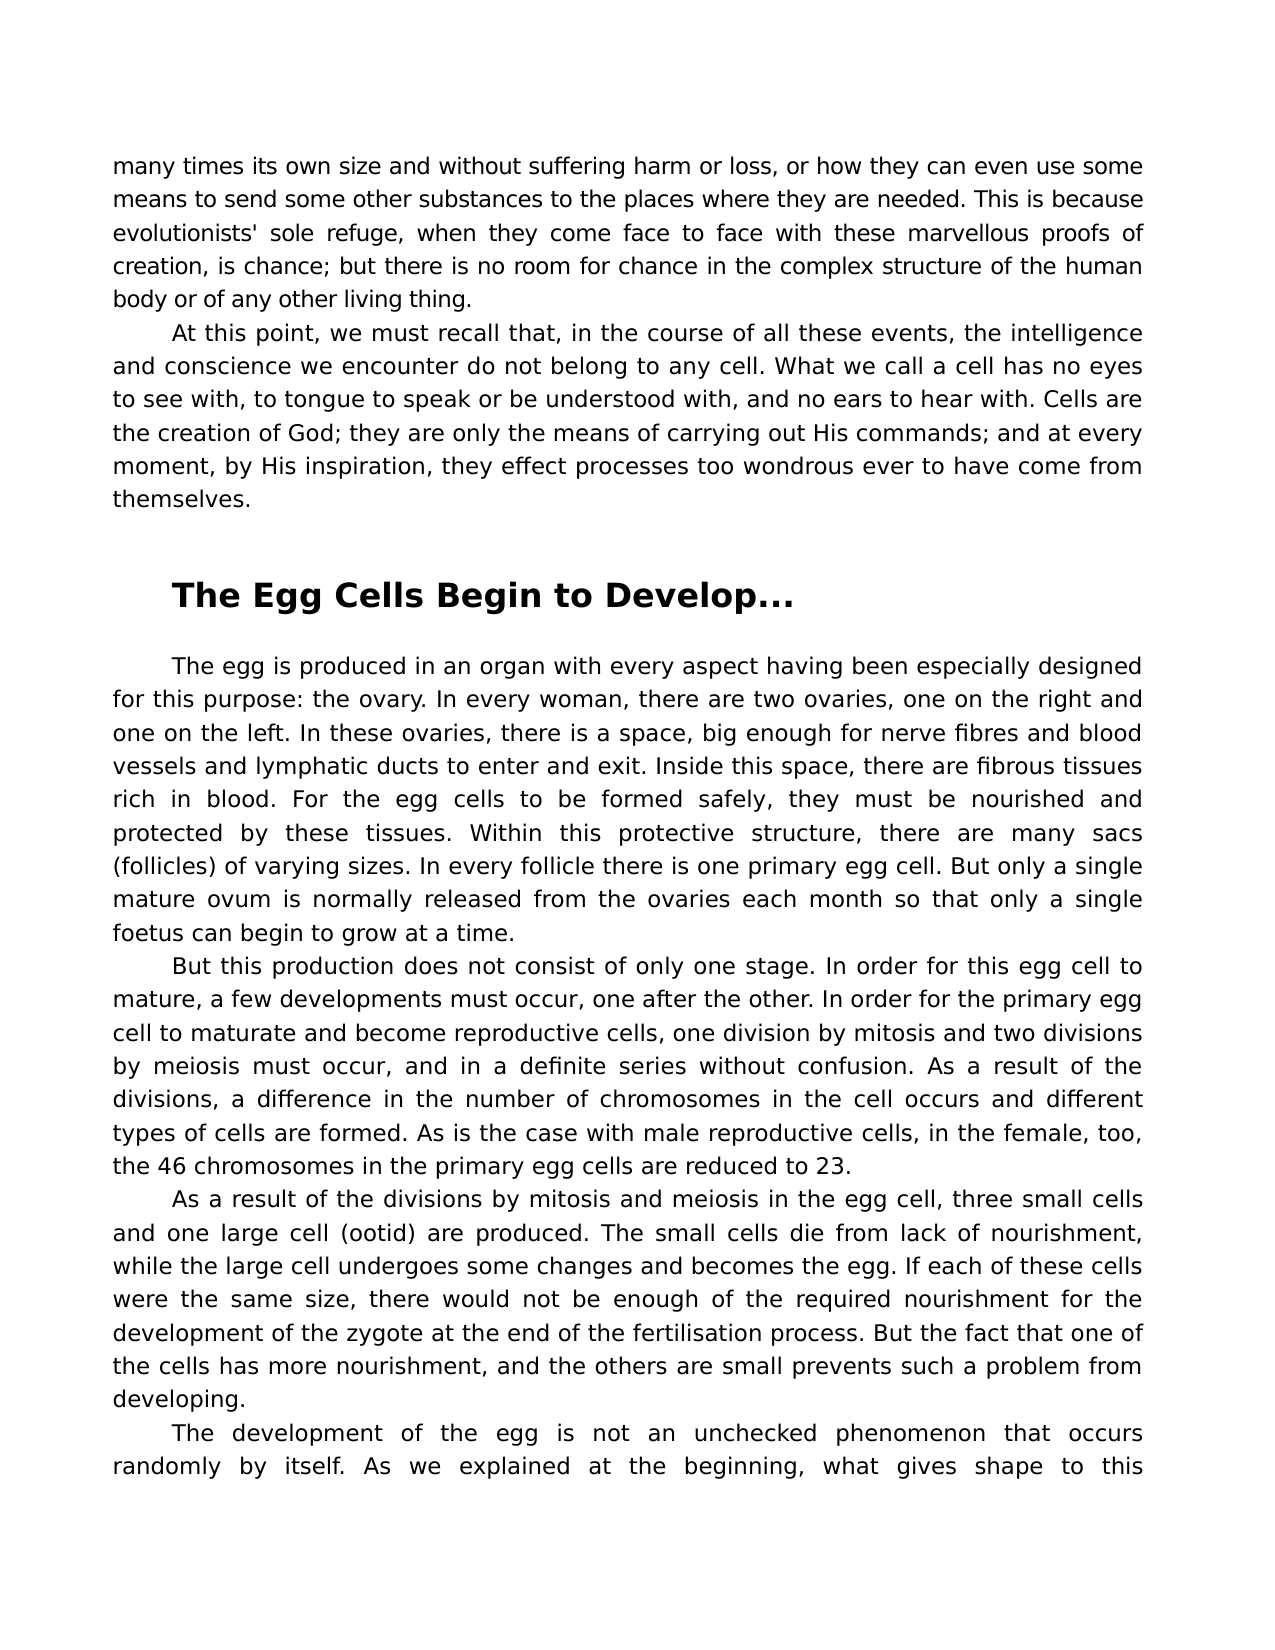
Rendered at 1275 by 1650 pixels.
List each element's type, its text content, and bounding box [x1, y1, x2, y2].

text But this production does not consist of only one stage. In order for this egg cell to mature, a few developments must occur, one after the other. In order for the primary egg cell to maturate and become reproductive cells, one division by mitosis and two divisions by meiosis must occur, and in a definite series without confusion. As a result of the divisions, a difference in the number of chromosomes in the cell occurs and different types of cells are formed. As is the case with male reproductive cells, in the female, too, the 46 chromosomes in the primary egg cells are reduced to 23. [112, 948, 1145, 1181]
text The development of the egg is not an unchecked phenomenon that occurs randomly by itself. As we explained at the beginning, what gives shape to this [112, 1414, 1145, 1481]
text At this point, we must recall that, in the course of all these events, the intelligence and conscience we encounter do not belong to any cell. What we call a cell has no eyes to see with, to tongue to speak or be understood with, and no ears to hear with. Cells are the creation of God; they are only the means of carrying out His commands; and at every moment, by His inspiration, they effect processes too wondrous ever to have come from themselves. [112, 314, 1145, 514]
text many times its own size and without suffering harm or loss, or how they can even use some means to send some other substances to the places where they are needed. This is because evolutionists' sole refuge, when they come face to face with these marvellous proofs of creation, is chance; but there is no room for chance in the complex structure of the human body or of any other living thing. [112, 148, 1145, 314]
text The Egg Cells Begin to Develop... [112, 581, 1145, 614]
text The egg is produced in an organ with every aspect having been especially designed for this purpose: the ovary. In every woman, there are two ovaries, one on the right and one on the left. In these ovaries, there is a space, big enough for nerve fibres and blood vessels and lymphatic ducts to enter and exit. Inside this space, there are fibrous tissues rich in blood. For the egg cells to be formed safely, they must be nourished and protected by these tissues. Within this protective structure, there are many sacs (follicles) of varying sizes. In every follicle there is one primary egg cell. But only a single mature ovum is normally released from the ovaries each month so that only a single foetus can begin to grow at a time. [112, 648, 1145, 948]
text As a result of the divisions by mitosis and meiosis in the egg cell, three small cells and one large cell (ootid) are produced. The small cells die from lack of nourishment, while the large cell undergoes some changes and becomes the egg. If each of these cells were the same size, there would not be enough of the required nourishment for the development of the zygote at the end of the fertilisation process. But the fact that one of the cells has more nourishment, and the others are small prevents such a problem from developing. [112, 1181, 1145, 1414]
